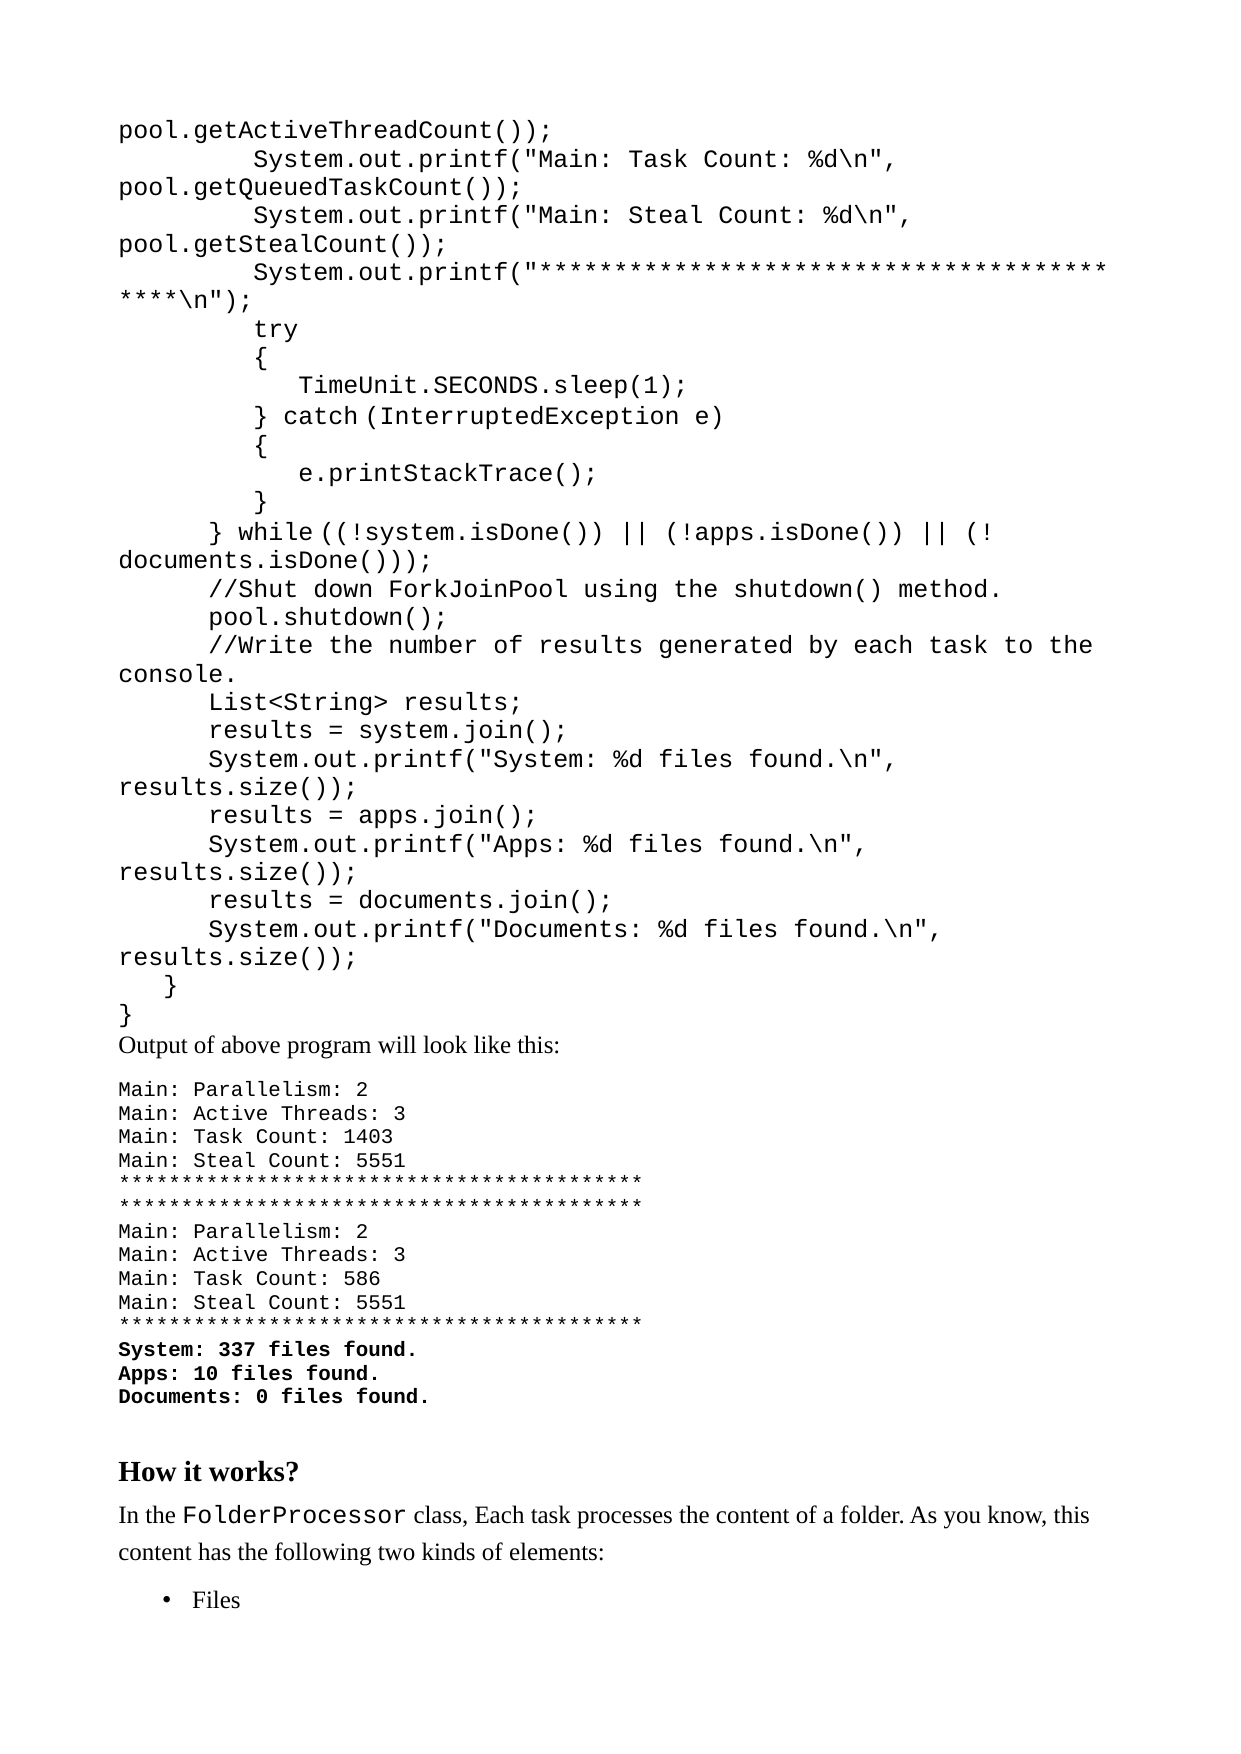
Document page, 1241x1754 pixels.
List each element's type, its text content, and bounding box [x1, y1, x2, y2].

text Main: Task Count: 586 [118, 1268, 1122, 1292]
text ****************************************** [118, 1173, 1122, 1197]
list Files [162, 1586, 1122, 1614]
text Main: Steal Count: 5551 [118, 1292, 1122, 1315]
text ****************************************** [118, 1315, 1122, 1339]
text Main: Task Count: 1403 [118, 1126, 1122, 1150]
text System: 337 files found. [118, 1339, 1122, 1363]
text ****************************************** [118, 1197, 1122, 1221]
subtitle How it works? [118, 1454, 1122, 1487]
text Main: Active Threads: 3 [118, 1102, 1122, 1126]
table_header pool.getActiveThreadCount()); System.out.printf("Main: Task Count: %d\n", pool.getQueuedTaskCount()); System.out.printf("Main: Steal Count: %d\n", pool.getStealCount()); System.out.printf("******************************************\n"); try { TimeUnit.SECONDS.sleep(1); } catch (InterruptedException e) { e.printStackTrace(); } } while ((!system.isDone()) || (!apps.isDone()) || (!documents.isDone())); //Shut down ForkJoinPool using the shutdown() method. pool.shutdown(); //Write the number of results generated by each task to the console. List<String> results; results = system.join(); System.out.printf("System: %d files found.\n", results.size()); results = apps.join(); System.out.printf("Apps: %d files found.\n", results.size()); results = documents.join(); System.out.printf("Documents: %d files found.\n", results.size()); } } [118, 118, 1122, 1030]
text Main: Active Threads: 3 [118, 1244, 1122, 1268]
text Output of above program will look like this: [118, 1030, 1122, 1058]
text Documents: 0 files found. [118, 1386, 1122, 1410]
text Main: Parallelism: 2 [118, 1079, 1122, 1102]
text Apps: 10 files found. [118, 1363, 1122, 1386]
text Main: Steal Count: 5551 [118, 1150, 1122, 1173]
text Main: Parallelism: 2 [118, 1221, 1122, 1244]
text In the FolderProcessor class, Each task processes the content of a folder. As you know, this content has the following two kinds of elements: [118, 1500, 1122, 1565]
